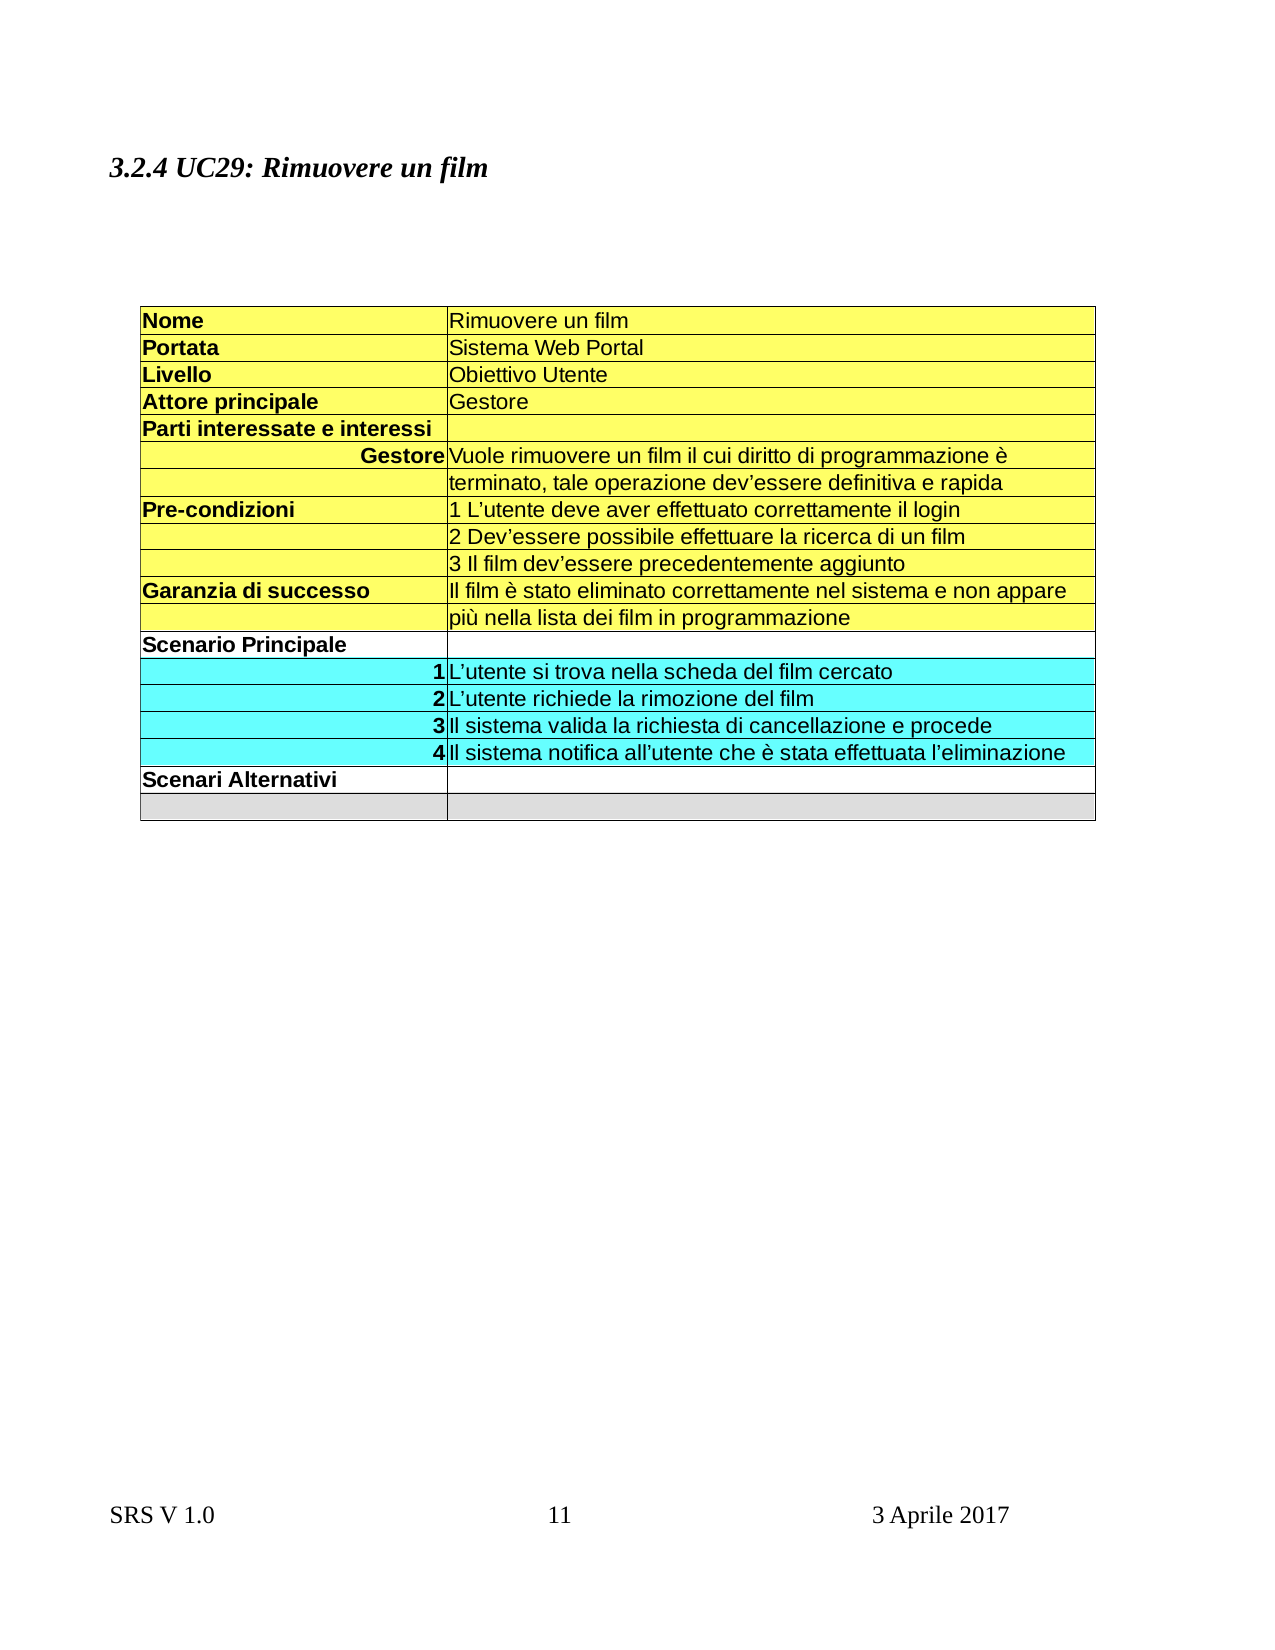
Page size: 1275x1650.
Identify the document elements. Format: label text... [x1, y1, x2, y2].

subtitle 3.2.4 UC29: Rimuovere un film [109, 150, 1162, 183]
